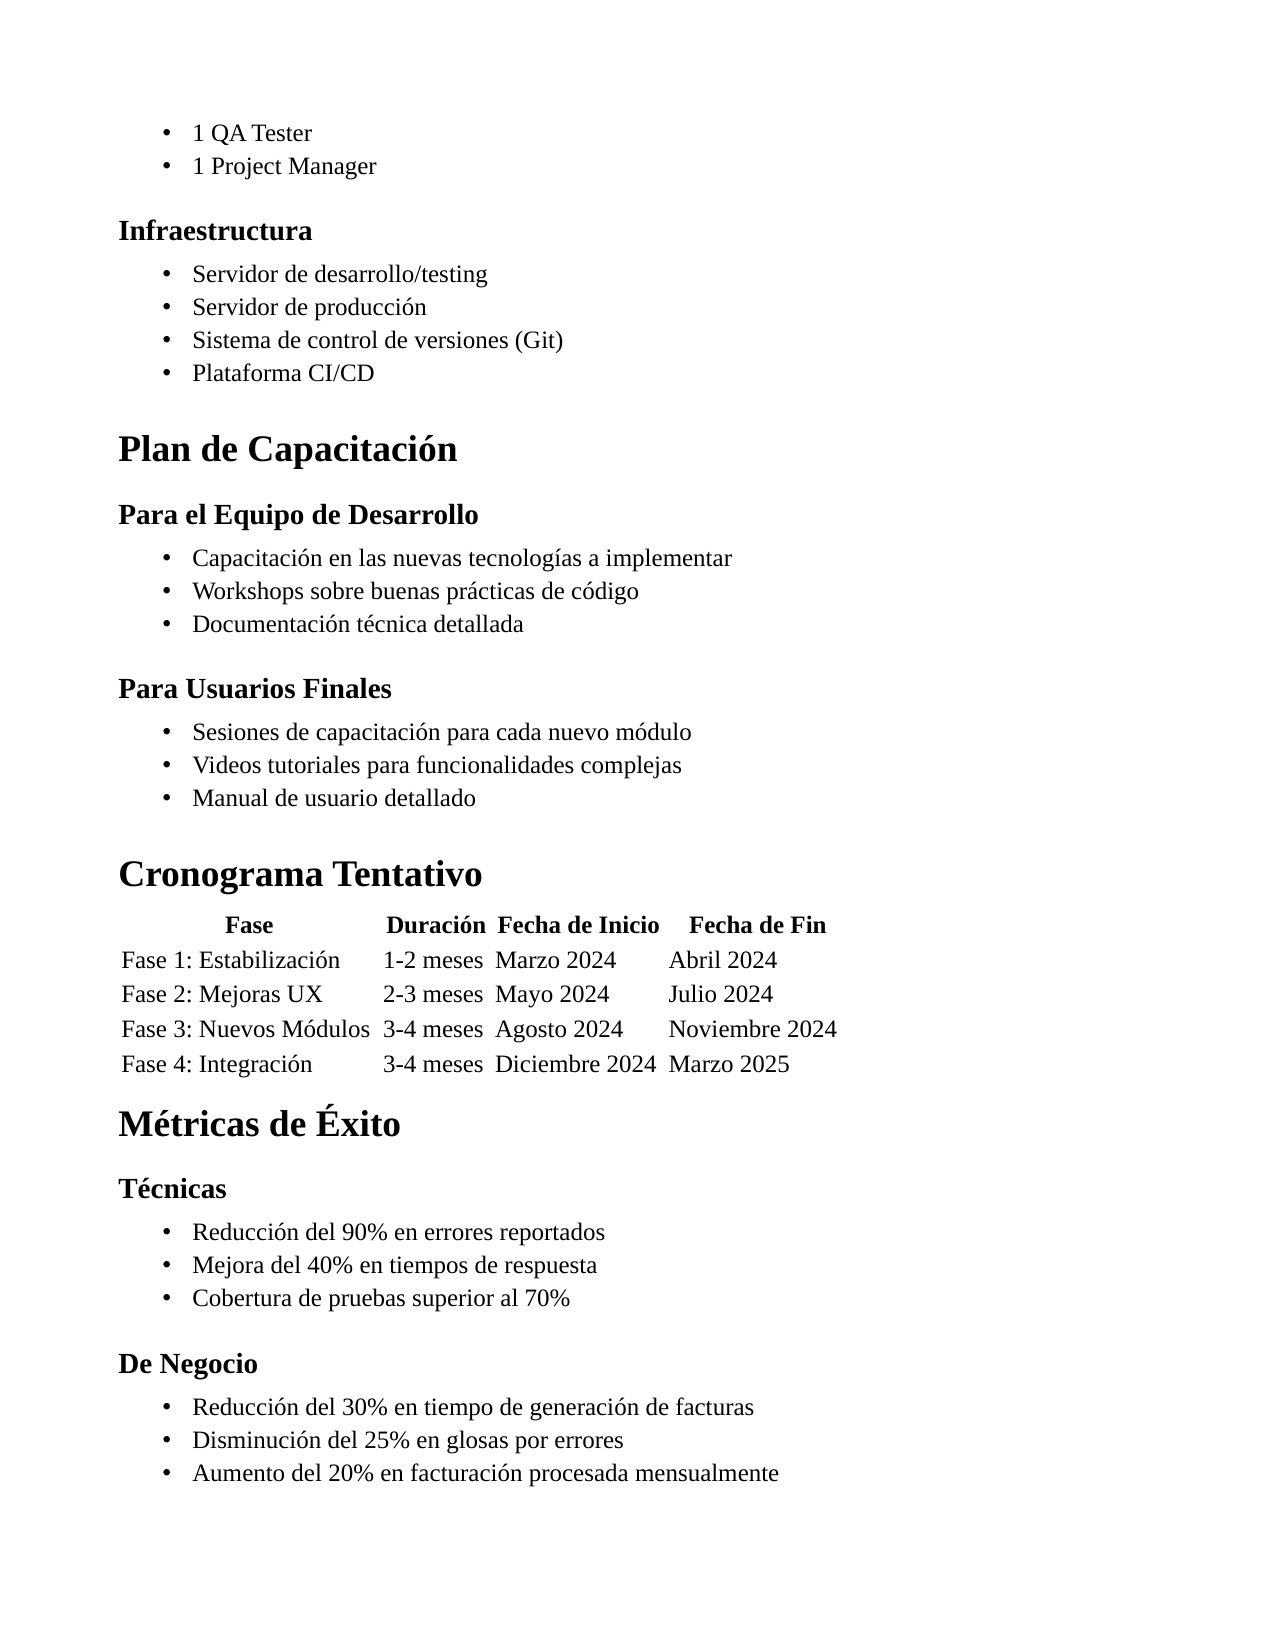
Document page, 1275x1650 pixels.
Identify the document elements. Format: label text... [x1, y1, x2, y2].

subtitle Para Usuarios Finales [118, 671, 1157, 705]
table_cell 2-3 meses [380, 977, 492, 1011]
list 1 Project Manager [162, 151, 1157, 180]
table_header Fecha de Fin [665, 908, 850, 942]
list 1 QA Tester [162, 118, 1157, 147]
table_header Fase [118, 908, 380, 942]
table_header Fecha de Inicio [492, 908, 665, 942]
table_cell Marzo 2024 [492, 942, 665, 977]
subtitle Cronograma Tentativo [118, 852, 1157, 895]
list Cobertura de pruebas superior al 70% [162, 1283, 1157, 1312]
table_cell 1-2 meses [380, 942, 492, 977]
subtitle Plan de Capacitación [118, 427, 1157, 470]
table_cell Agosto 2024 [492, 1011, 665, 1046]
table_cell 3-4 meses [380, 1046, 492, 1080]
subtitle De Negocio [118, 1346, 1157, 1379]
list Videos tutoriales para funcionalidades complejas [162, 750, 1157, 779]
list Mejora del 40% en tiempos de respuesta [162, 1251, 1157, 1279]
table_cell Fase 2: Mejoras UX [118, 977, 380, 1011]
table_header Duración [380, 908, 492, 942]
table_cell Marzo 2025 [665, 1046, 850, 1080]
list Plataforma CI/CD [162, 358, 1157, 387]
list Documentación técnica detallada [162, 609, 1157, 638]
subtitle Infraestructura [118, 213, 1157, 247]
subtitle Técnicas [118, 1171, 1157, 1205]
table_cell Noviembre 2024 [665, 1011, 850, 1046]
table_cell Fase 4: Integración [118, 1046, 380, 1080]
list Disminución del 25% en glosas por errores [162, 1425, 1157, 1453]
table_cell Fase 1: Estabilización [118, 942, 380, 977]
table_cell Fase 3: Nuevos Módulos [118, 1011, 380, 1046]
subtitle Para el Equipo de Desarrollo [118, 497, 1157, 531]
table_cell Mayo 2024 [492, 977, 665, 1011]
table_cell Julio 2024 [665, 977, 850, 1011]
subtitle Métricas de Éxito [118, 1101, 1157, 1144]
table_cell 3-4 meses [380, 1011, 492, 1046]
table_cell Abril 2024 [665, 942, 850, 977]
list Servidor de desarrollo/testing [162, 259, 1157, 288]
table_cell Diciembre 2024 [492, 1046, 665, 1080]
list Reducción del 30% en tiempo de generación de facturas [162, 1392, 1157, 1421]
list Sesiones de capacitación para cada nuevo módulo [162, 717, 1157, 746]
list Aumento del 20% en facturación procesada mensualmente [162, 1458, 1157, 1487]
list Sistema de control de versiones (Git) [162, 325, 1157, 354]
list Reducción del 90% en errores reportados [162, 1217, 1157, 1246]
list Capacitación en las nuevas tecnologías a implementar [162, 543, 1157, 572]
list Servidor de producción [162, 292, 1157, 321]
list Workshops sobre buenas prácticas de código [162, 576, 1157, 605]
list Manual de usuario detallado [162, 783, 1157, 812]
